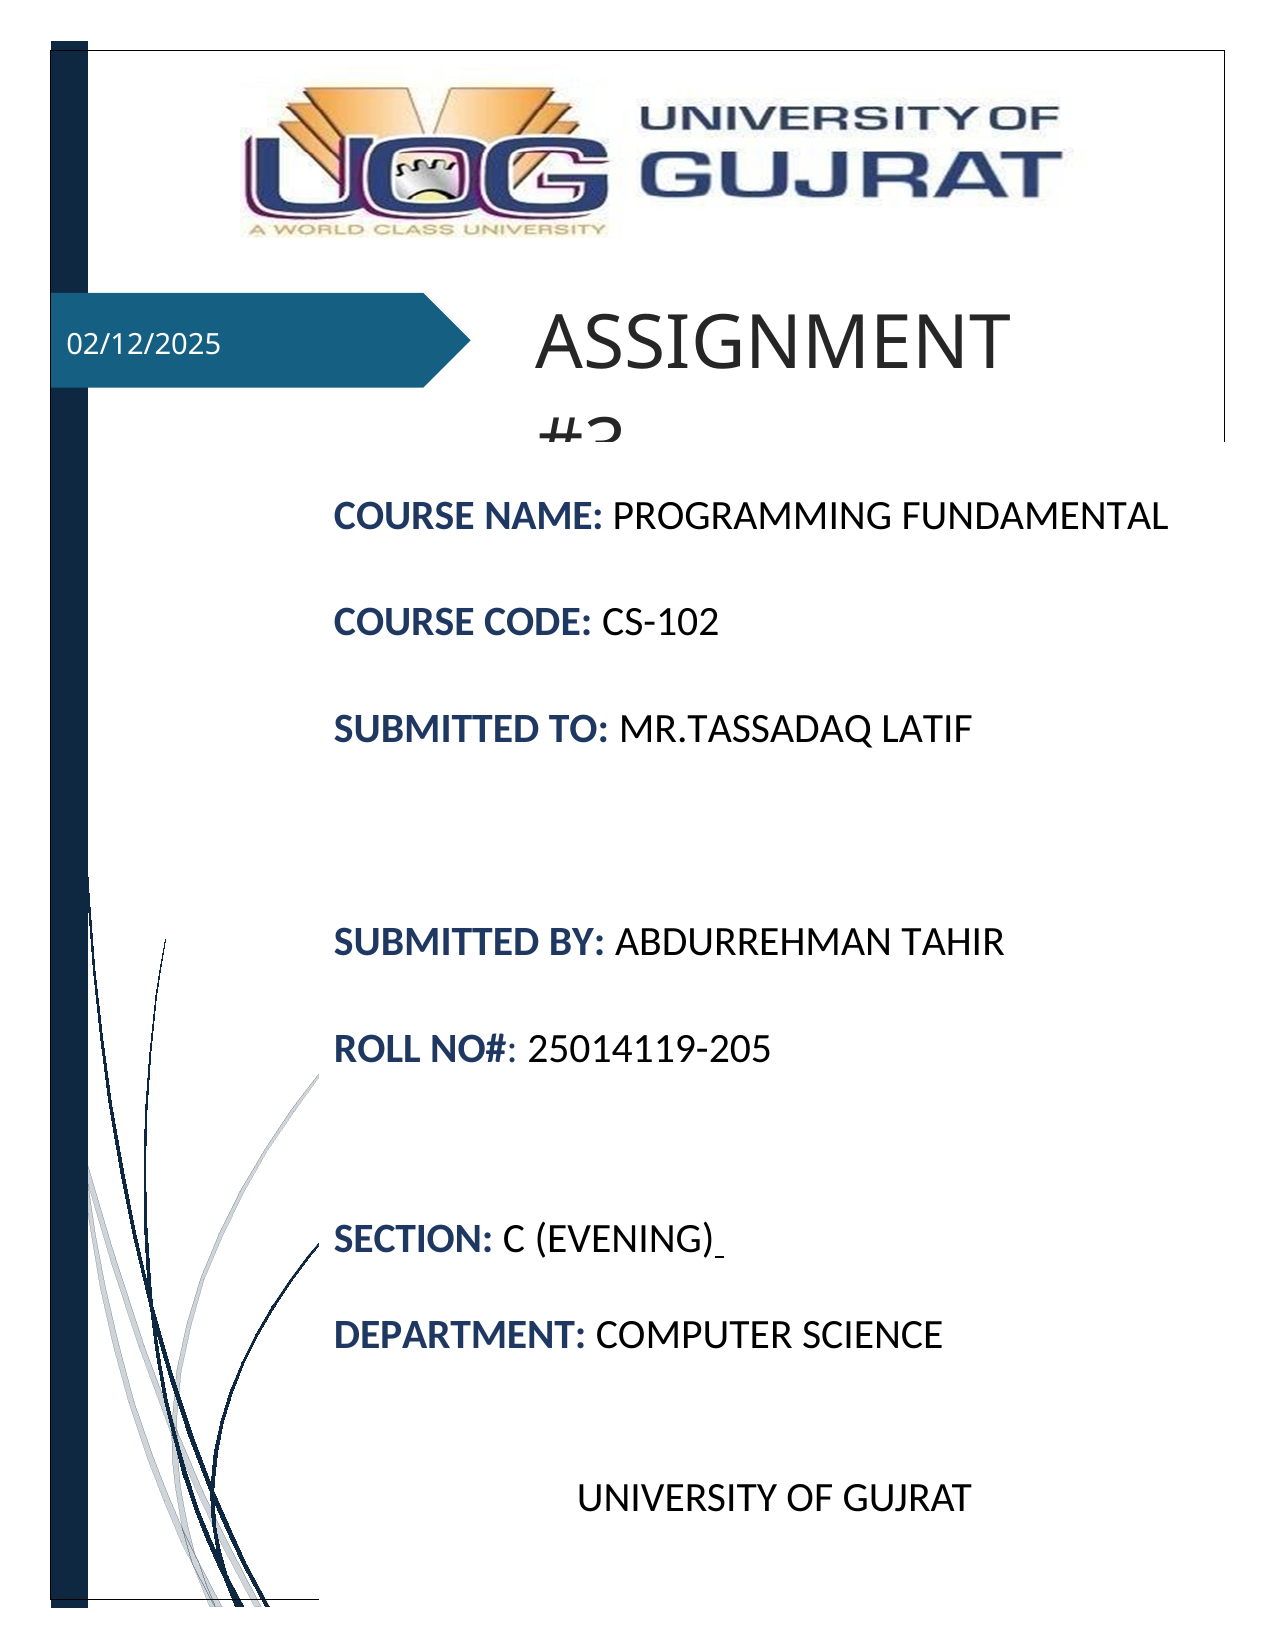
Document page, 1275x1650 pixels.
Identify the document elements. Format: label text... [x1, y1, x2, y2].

text SUBMITTED TO: MR.TASSADAQ LATIF [334, 702, 1215, 753]
text ASSIGNMENT #3 [551, 323, 567, 345]
text COURSE NAME: PROGRAMMING FUNDAMENTAL [334, 489, 1215, 540]
text SUBMITTED BY: ABDURREHMAN TAHIR [334, 915, 1215, 966]
text COURSE CODE: CS-102 [334, 595, 1215, 646]
text SECTION: C (EVENING) [334, 1212, 1213, 1263]
text UNIVERSITY OF GUJRAT [334, 1471, 1215, 1522]
text ROLL NO#: 25014119-205 [334, 1022, 1215, 1072]
text ASSIGNMENT #3 [536, 289, 1108, 442]
text DEPARTMENT: COMPUTER SCIENCE [334, 1308, 1213, 1359]
